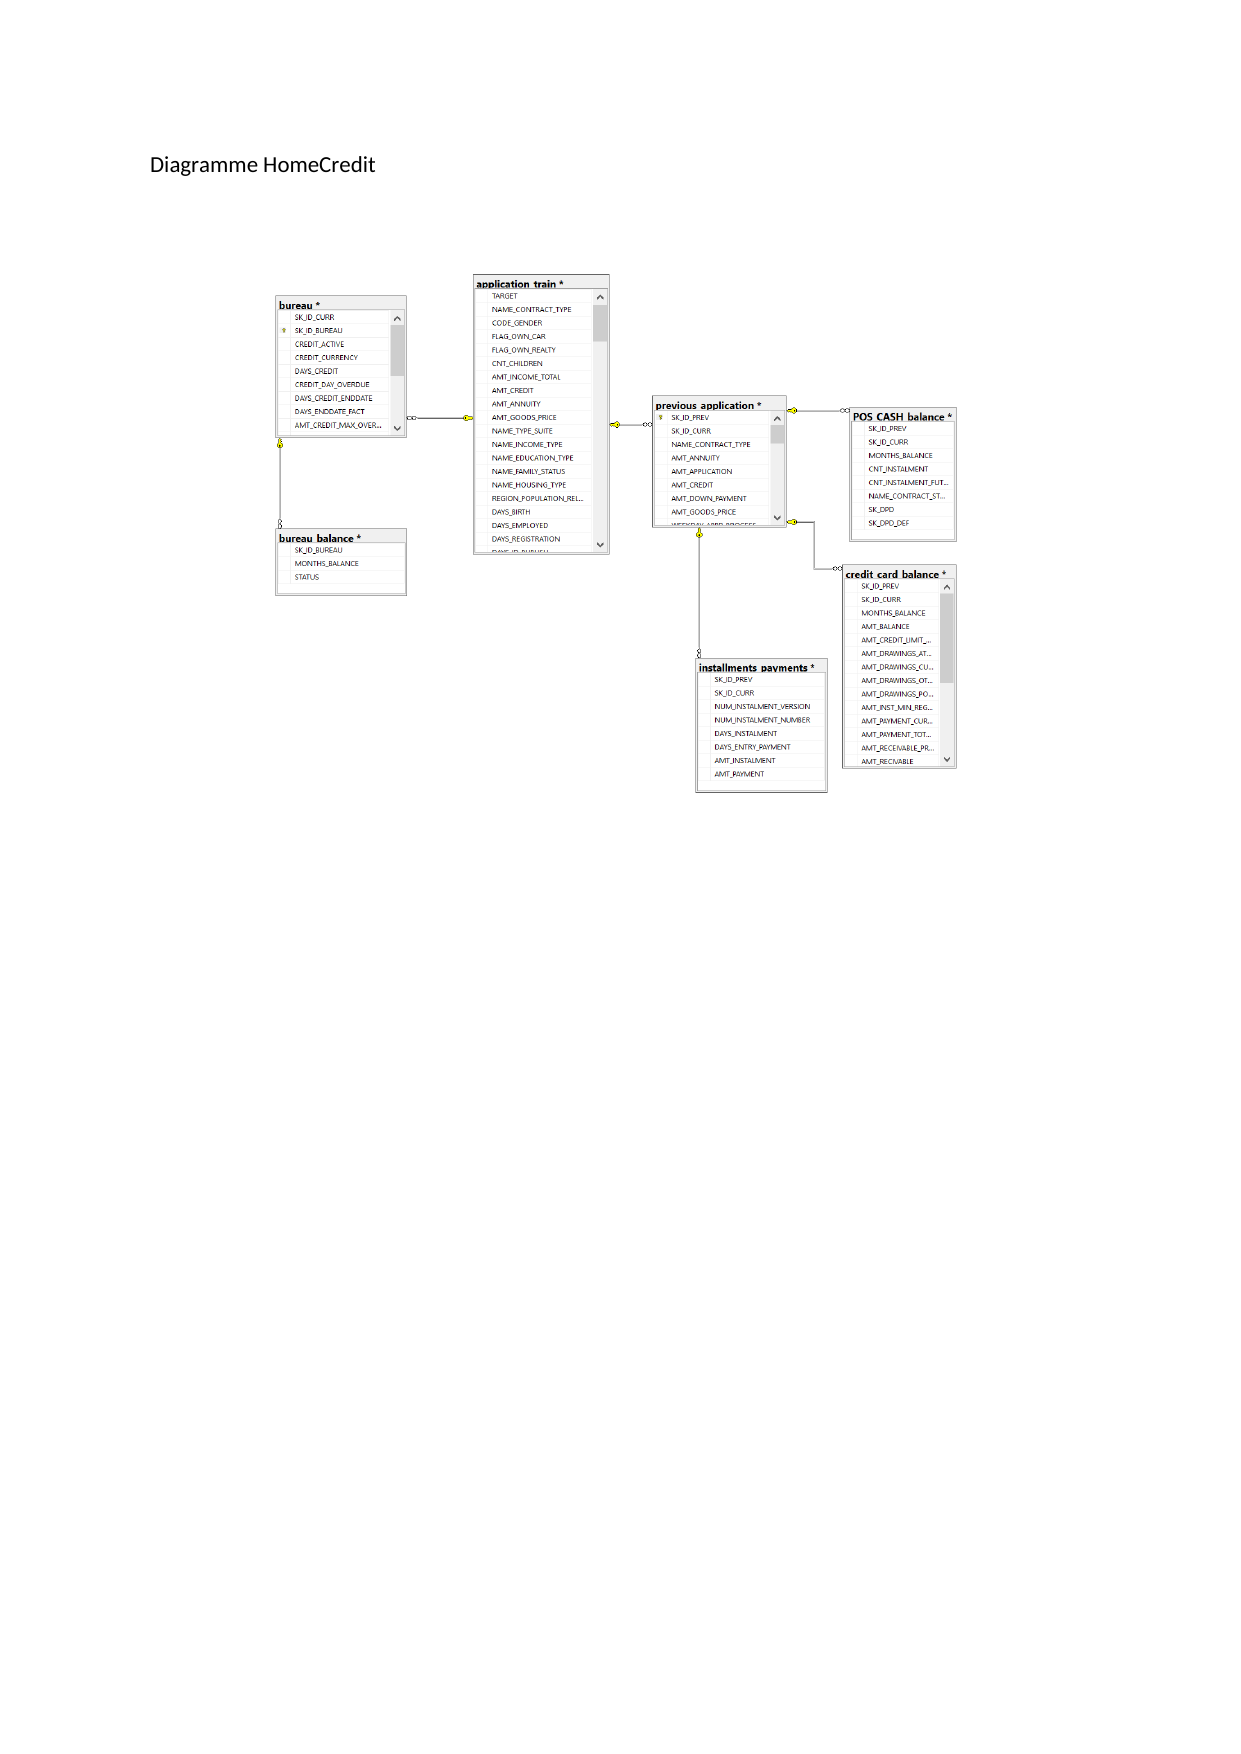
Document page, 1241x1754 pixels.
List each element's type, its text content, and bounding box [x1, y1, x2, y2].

text Diagramme HomeCredit [150, 150, 1090, 178]
